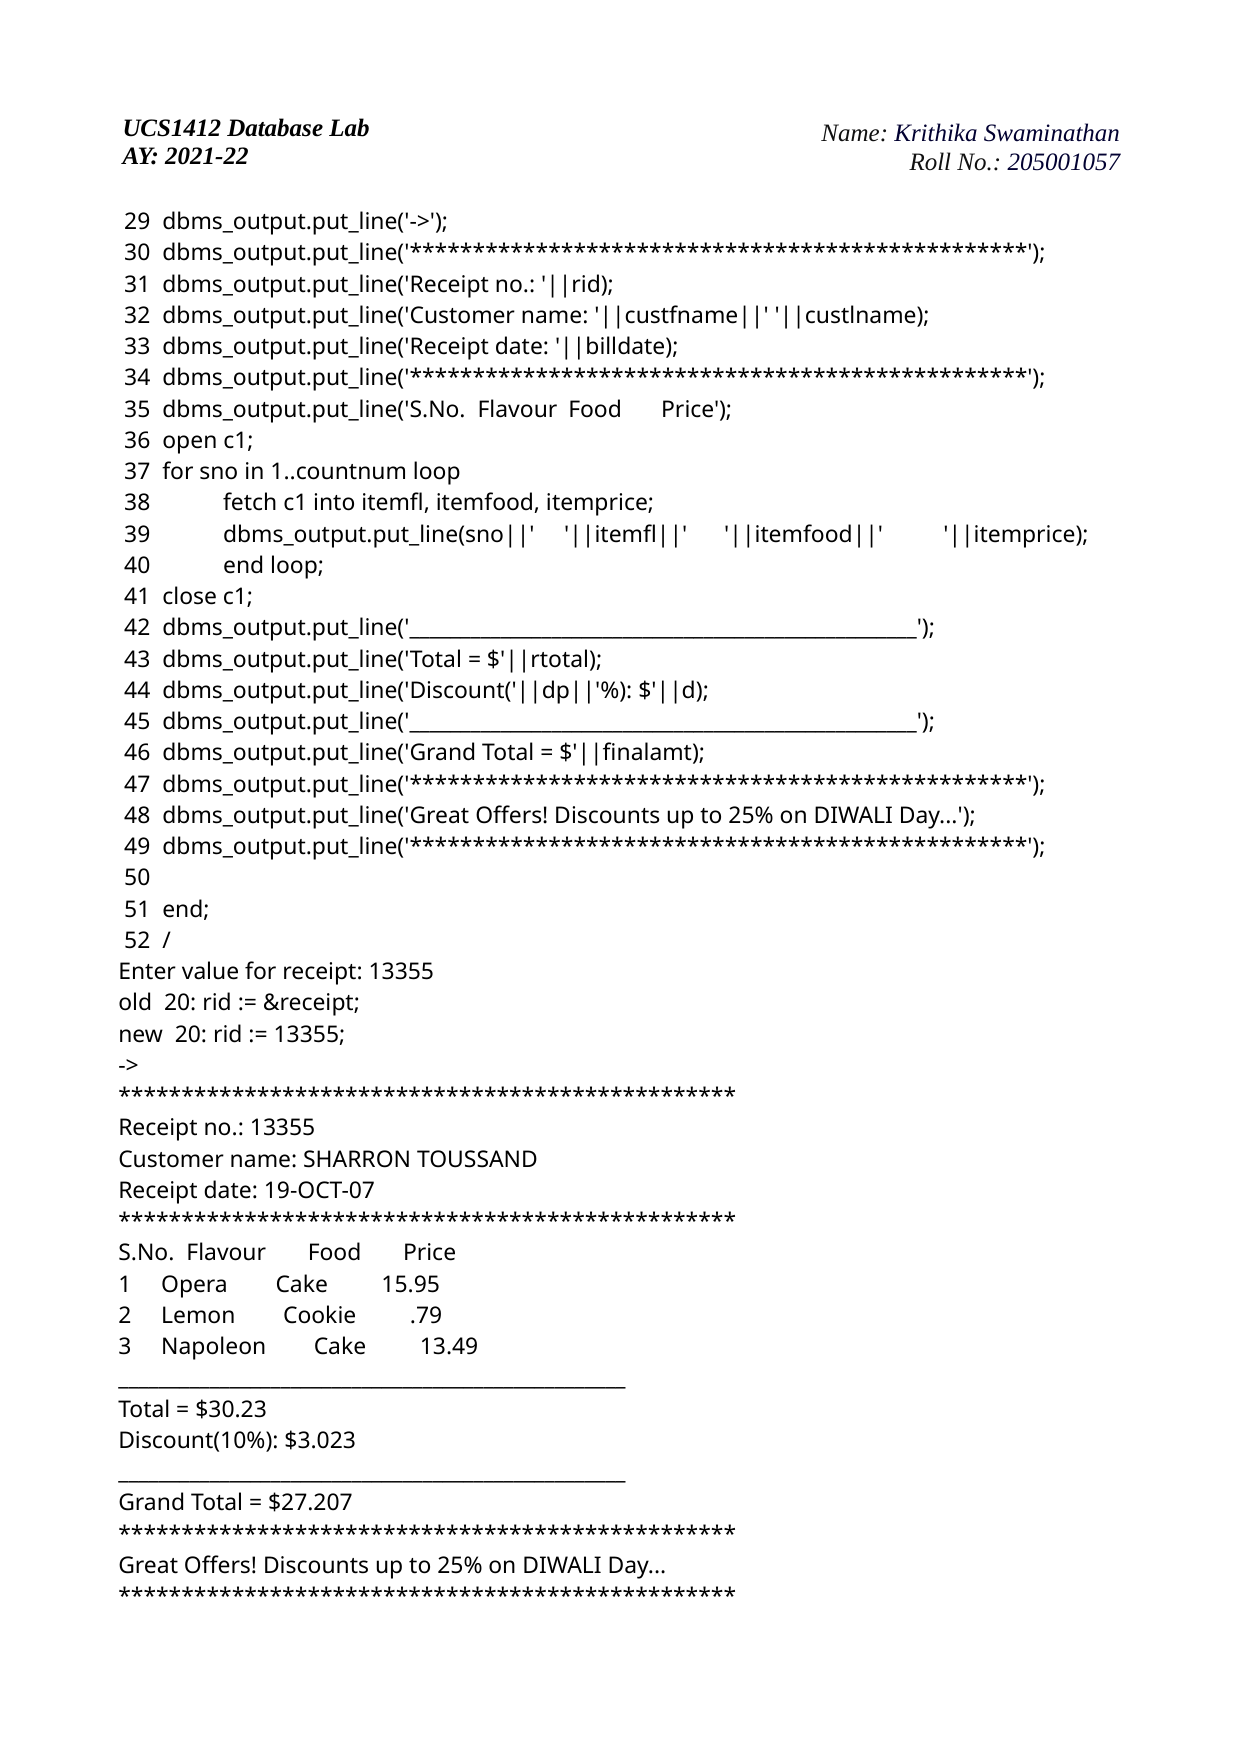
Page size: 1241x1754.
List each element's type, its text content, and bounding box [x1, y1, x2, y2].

text Enter value for receipt: 13355 [118, 955, 1122, 986]
text 48 dbms_output.put_line('Great Offers! Discounts up to 25% on DIWALI Day...'); [118, 799, 1122, 830]
text Receipt no.: 13355 [118, 1111, 1122, 1143]
text ************************************************* [118, 1518, 1122, 1549]
text 41 close c1; [118, 580, 1122, 611]
text 34 dbms_output.put_line('*************************************************'); [118, 361, 1122, 393]
text ************************************************* [118, 1080, 1122, 1111]
text __________________________________________________ [118, 1361, 1122, 1393]
text ************************************************* [118, 1205, 1122, 1236]
text 42 dbms_output.put_line('__________________________________________________'); [118, 611, 1122, 643]
text 45 dbms_output.put_line('__________________________________________________'); [118, 705, 1122, 736]
text 50 [118, 861, 1122, 893]
text 31 dbms_output.put_line('Receipt no.: '||rid); [118, 268, 1122, 299]
text 37 for sno in 1..countnum loop [118, 455, 1122, 486]
text new 20: rid := 13355; [118, 1018, 1122, 1049]
text Total = $30.23 [118, 1393, 1122, 1424]
text 47 dbms_output.put_line('*************************************************'); [118, 768, 1122, 799]
text 40 end loop; [118, 549, 1122, 580]
text 38 fetch c1 into itemfl, itemfood, itemprice; [118, 486, 1122, 518]
text Receipt date: 19-OCT-07 [118, 1174, 1122, 1205]
text 32 dbms_output.put_line('Customer name: '||custfname||' '||custlname); [118, 299, 1122, 330]
text 49 dbms_output.put_line('*************************************************'); [118, 830, 1122, 861]
text Discount(10%): $3.023 [118, 1424, 1122, 1455]
text 35 dbms_output.put_line('S.No. Flavour Food Price'); [118, 393, 1122, 424]
text 46 dbms_output.put_line('Grand Total = $'||finalamt); [118, 736, 1122, 768]
text 30 dbms_output.put_line('*************************************************'); [118, 236, 1122, 268]
text Customer name: SHARRON TOUSSAND [118, 1143, 1122, 1174]
text ************************************************* [118, 1580, 1122, 1611]
text 39 dbms_output.put_line(sno||' '||itemfl||' '||itemfood||' '||itemprice); [118, 518, 1122, 549]
text 3 Napoleon Cake 13.49 [118, 1330, 1122, 1361]
text 52 / [118, 924, 1122, 955]
text 2 Lemon Cookie .79 [118, 1299, 1122, 1330]
text 29 dbms_output.put_line('->'); [118, 205, 1122, 236]
text Grand Total = $27.207 [118, 1486, 1122, 1518]
text old 20: rid := &receipt; [118, 986, 1122, 1018]
text 33 dbms_output.put_line('Receipt date: '||billdate); [118, 330, 1122, 361]
text 43 dbms_output.put_line('Total = $'||rtotal); [118, 643, 1122, 674]
text 36 open c1; [118, 424, 1122, 455]
text 51 end; [118, 893, 1122, 924]
text -> [118, 1049, 1122, 1080]
text Great Offers! Discounts up to 25% on DIWALI Day... [118, 1549, 1122, 1580]
text 44 dbms_output.put_line('Discount('||dp||'%): $'||d); [118, 674, 1122, 705]
text __________________________________________________ [118, 1455, 1122, 1486]
text 1 Opera Cake 15.95 [118, 1268, 1122, 1299]
text S.No. Flavour Food Price [118, 1236, 1122, 1268]
